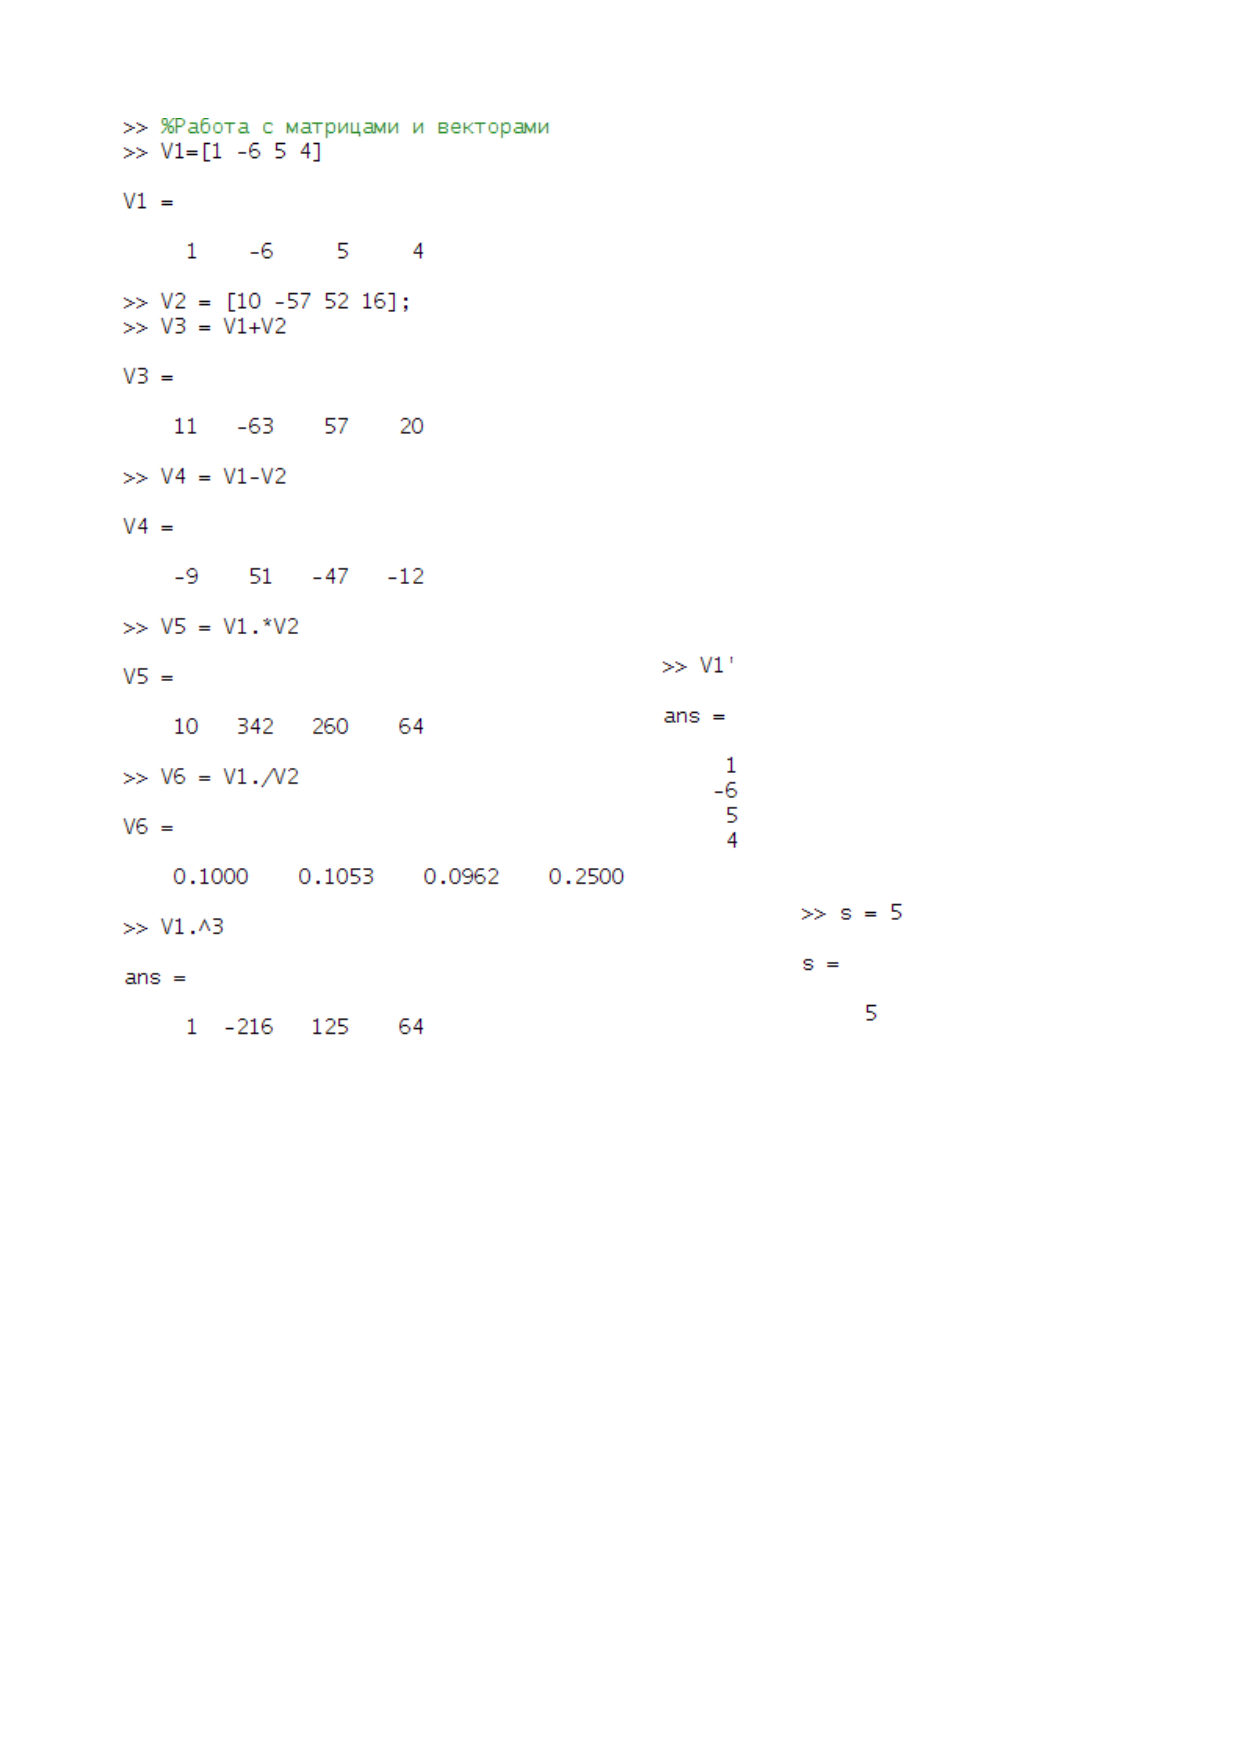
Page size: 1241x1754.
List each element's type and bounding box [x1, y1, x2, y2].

picture [118, 118, 797, 1050]
picture [796, 902, 940, 1024]
